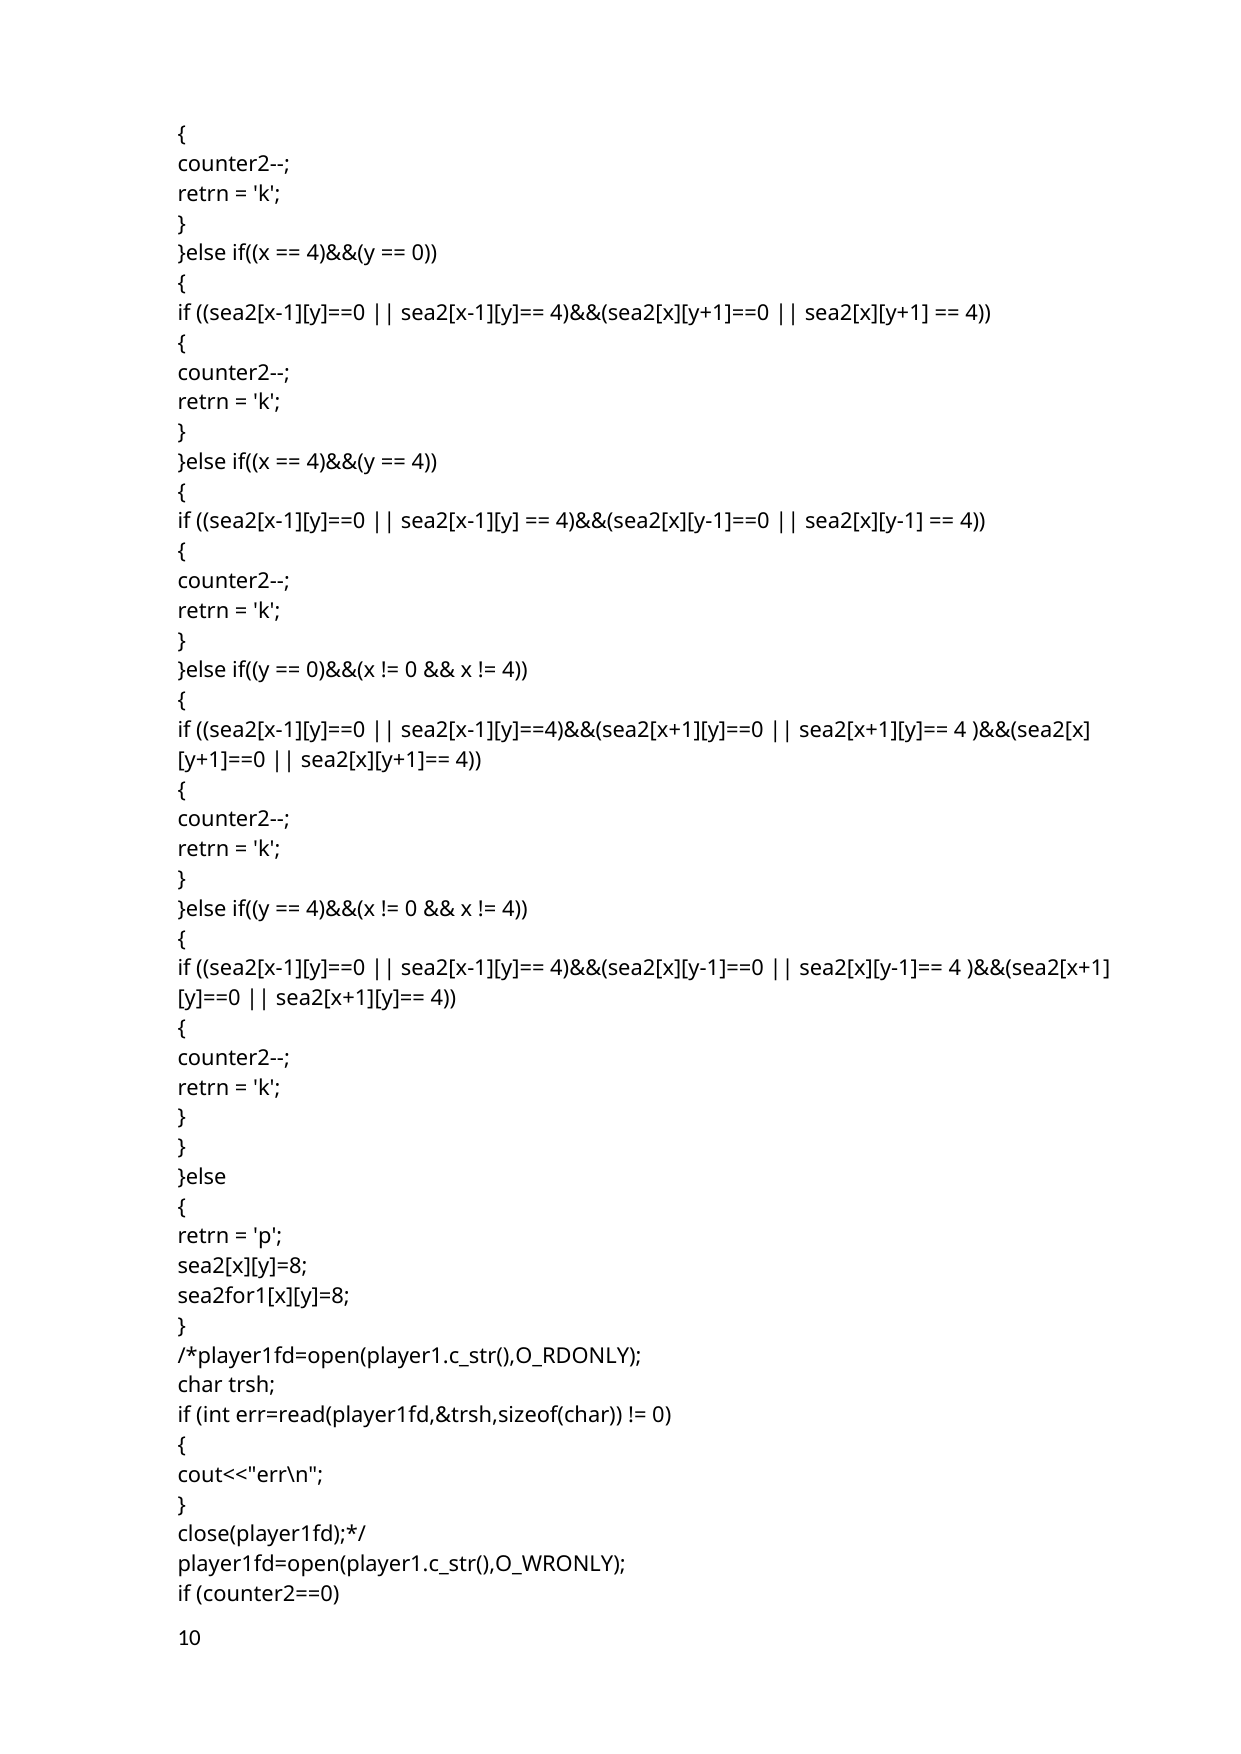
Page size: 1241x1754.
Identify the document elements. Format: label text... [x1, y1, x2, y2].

text if ((sea2[x-1][y]==0 || sea2[x-1][y]==4)&&(sea2[x+1][y]==0 || sea2[x+1][y]== 4 )&&(sea2[x][y+1]==0 || sea2[x][y+1]== 4)) [177, 714, 1152, 773]
text counter2--; [177, 1042, 1152, 1071]
text }else if((x == 4)&&(y == 4)) [177, 446, 1152, 476]
text }else [177, 1161, 1152, 1191]
text sea2for1[x][y]=8; [177, 1280, 1152, 1310]
text retrn = 'p'; [177, 1220, 1152, 1250]
text cout<<"err\n"; [177, 1459, 1152, 1488]
text }else if((y == 4)&&(x != 0 && x != 4)) [177, 893, 1152, 922]
text } [177, 624, 1152, 654]
text retrn = 'k'; [177, 833, 1152, 863]
text { [177, 327, 1152, 356]
text { [177, 535, 1152, 565]
text counter2--; [177, 803, 1152, 833]
text { [177, 476, 1152, 505]
text } [177, 1101, 1152, 1131]
text if ((sea2[x-1][y]==0 || sea2[x-1][y] == 4)&&(sea2[x][y-1]==0 || sea2[x][y-1] == 4)) [177, 505, 1152, 535]
text { [177, 118, 1152, 148]
text retrn = 'k'; [177, 595, 1152, 624]
text retrn = 'k'; [177, 1071, 1152, 1101]
text sea2[x][y]=8; [177, 1250, 1152, 1280]
text if ((sea2[x-1][y]==0 || sea2[x-1][y]== 4)&&(sea2[x][y+1]==0 || sea2[x][y+1] == 4)) [177, 297, 1152, 327]
text } [177, 207, 1152, 237]
text player1fd=open(player1.c_str(),O_WRONLY); [177, 1548, 1152, 1578]
text if ((sea2[x-1][y]==0 || sea2[x-1][y]== 4)&&(sea2[x][y-1]==0 || sea2[x][y-1]== 4 )&&(sea2[x+1][y]==0 || sea2[x+1][y]== 4)) [177, 952, 1152, 1012]
text { [177, 1191, 1152, 1220]
text { [177, 1012, 1152, 1042]
text { [177, 684, 1152, 714]
text } [177, 1310, 1152, 1339]
text } [177, 1131, 1152, 1161]
text } [177, 416, 1152, 446]
text retrn = 'k'; [177, 178, 1152, 207]
text counter2--; [177, 148, 1152, 178]
text char trsh; [177, 1369, 1152, 1399]
text close(player1fd);*/ [177, 1518, 1152, 1548]
text { [177, 1429, 1152, 1459]
text if (counter2==0) [177, 1578, 1152, 1608]
text }else if((x == 4)&&(y == 0)) [177, 237, 1152, 267]
text { [177, 267, 1152, 297]
text if (int err=read(player1fd,&trsh,sizeof(char)) != 0) [177, 1399, 1152, 1429]
text } [177, 863, 1152, 893]
text retrn = 'k'; [177, 386, 1152, 416]
text /*player1fd=open(player1.c_str(),O_RDONLY); [177, 1339, 1152, 1369]
text { [177, 773, 1152, 803]
text { [177, 922, 1152, 952]
text }else if((y == 0)&&(x != 0 && x != 4)) [177, 654, 1152, 684]
text counter2--; [177, 356, 1152, 386]
text counter2--; [177, 565, 1152, 595]
text } [177, 1488, 1152, 1518]
